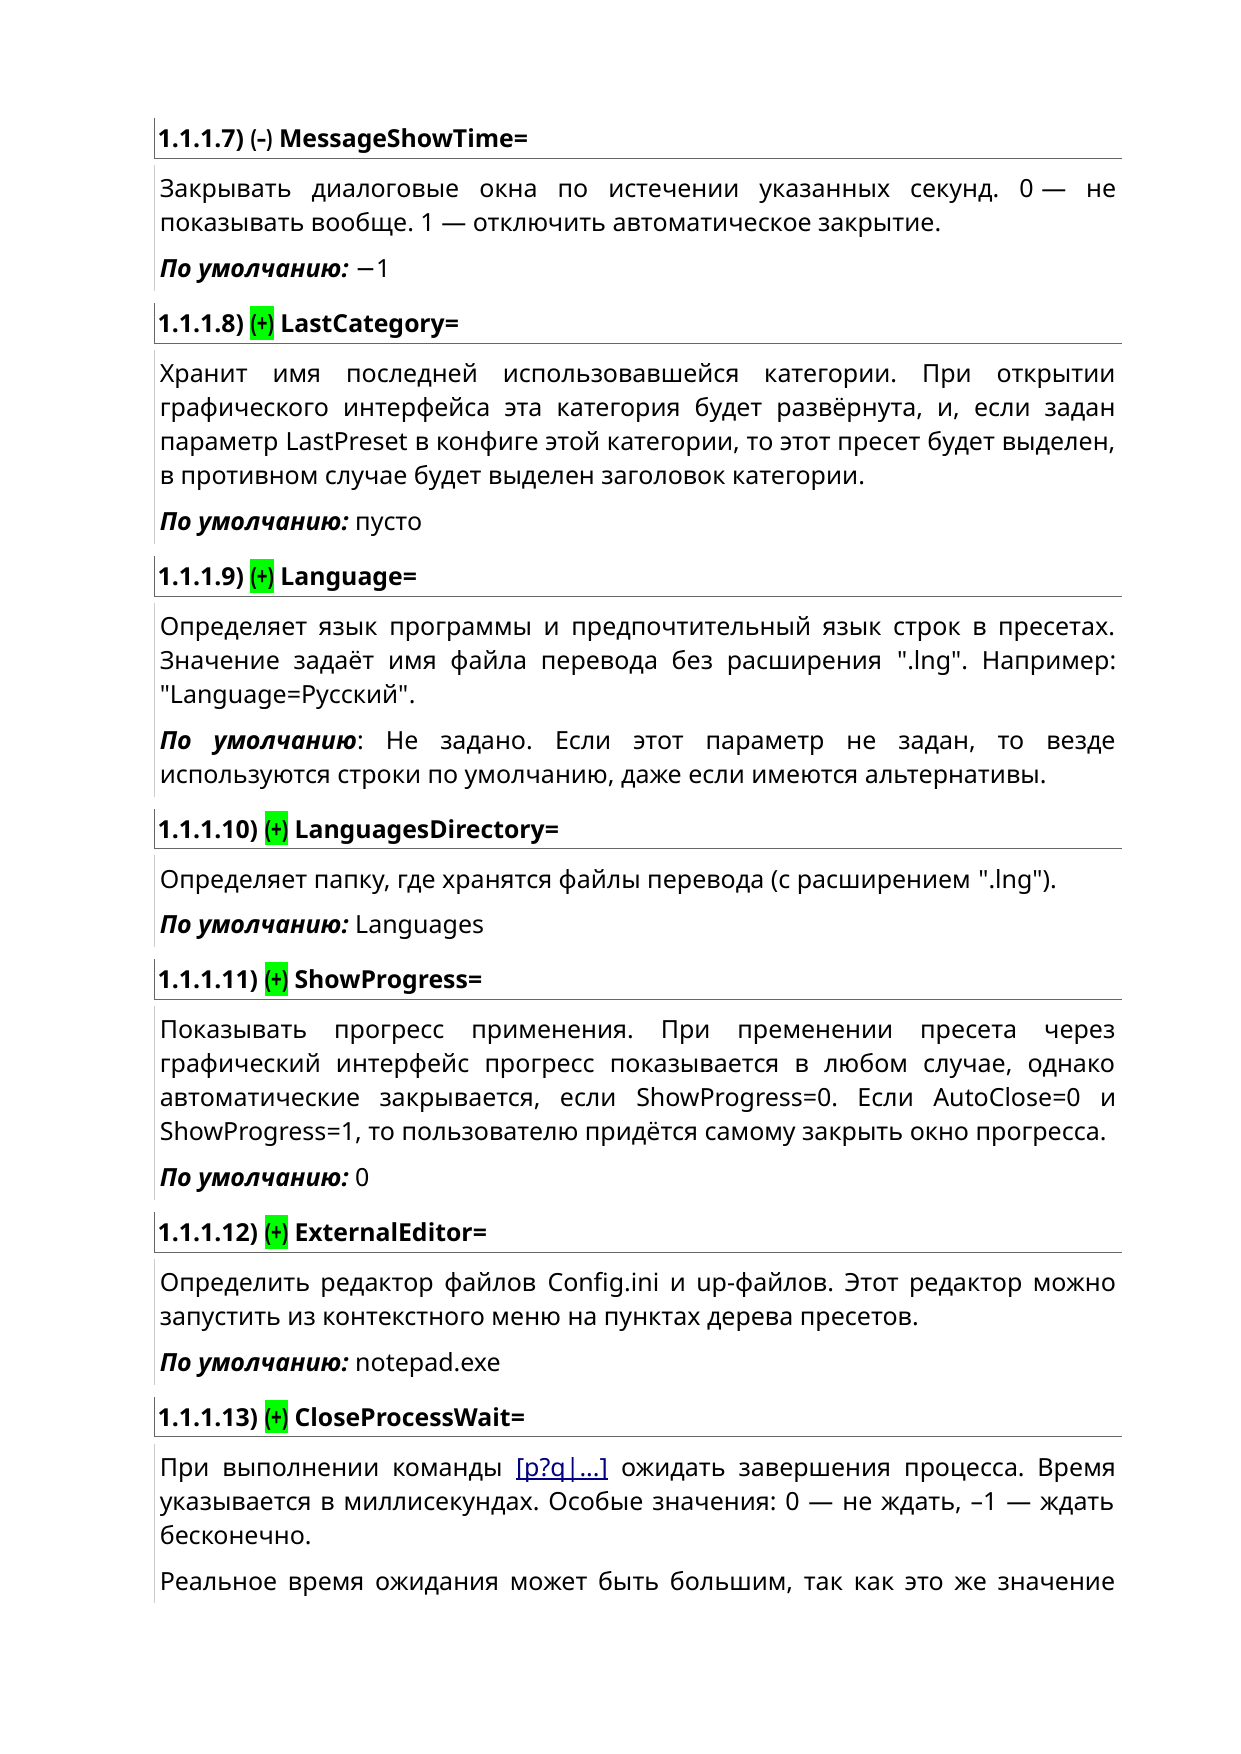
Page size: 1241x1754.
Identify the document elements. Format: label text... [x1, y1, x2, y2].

text По умолчанию: Languages [155, 901, 1122, 947]
text По умолчанию: 0 [155, 1154, 1122, 1200]
text Определить редактор файлов Config.ini и up-файлов. Этот редактор можно запустить из контекстного меню на пунктах дерева пресетов. [155, 1259, 1122, 1333]
text По умолчанию: notepad.exe [155, 1339, 1122, 1385]
text Закрывать диалоговые окна по истечении указанных секунд. 0 — не показывать вообще. 1 — отключить автоматическое закрытие. [155, 165, 1122, 239]
text Определяет язык программы и предпочтительный язык строк в пресетах. Значение задаёт имя файла перевода без расширения ".lng". Например: "Language=Русский". [153, 602, 1122, 711]
text По умолчанию: Не задано. Если этот параметр не задан, то везде используются строки по умолчанию, даже если имеются альтернативы. [155, 717, 1122, 797]
subtitle (+) LastCategory= [155, 303, 1122, 343]
subtitle (+) Language= [155, 556, 1122, 596]
subtitle (–) MessageShowTime= [155, 118, 1122, 158]
subtitle (+) CloseProcessWait= [155, 1397, 1122, 1436]
text По умолчанию: −1 [155, 245, 1122, 291]
text По умолчанию: пусто [155, 498, 1122, 544]
text Определяет папку, где хранятся файлы перевода (с расширением ".lng"). [155, 855, 1122, 895]
text Хранит имя последней использовавшейся категории. При открытии графического интерфейса эта категория будет развёрнута, и, если задан параметр LastPreset в конфиге этой категории, то этот пресет будет выделен, в противном случае будет выделен заголовок категории. [155, 350, 1122, 492]
subtitle (+) ShowProgress= [155, 959, 1122, 999]
subtitle (+) ExternalEditor= [155, 1212, 1122, 1252]
text При выполнении команды [p?q|...] ожидать завершения процесса. Время указывается в миллисекундах. Особые значения: 0 — не ждать, –1 — ждать бесконечно. [153, 1443, 1122, 1552]
text Показывать прогресс применения. При пременении пресета через графический интерфейс прогресс показывается в любом случае, однако автоматические закрывается, если ShowProgress=0. Если AutoClose=0 и ShowProgress=1, то пользователю придётся самому закрыть окно прогресса. [155, 1006, 1122, 1148]
subtitle (+) LanguagesDirectory= [153, 808, 1122, 849]
text Реальное время ожидания может быть большим, так как это же значение [155, 1557, 1122, 1603]
